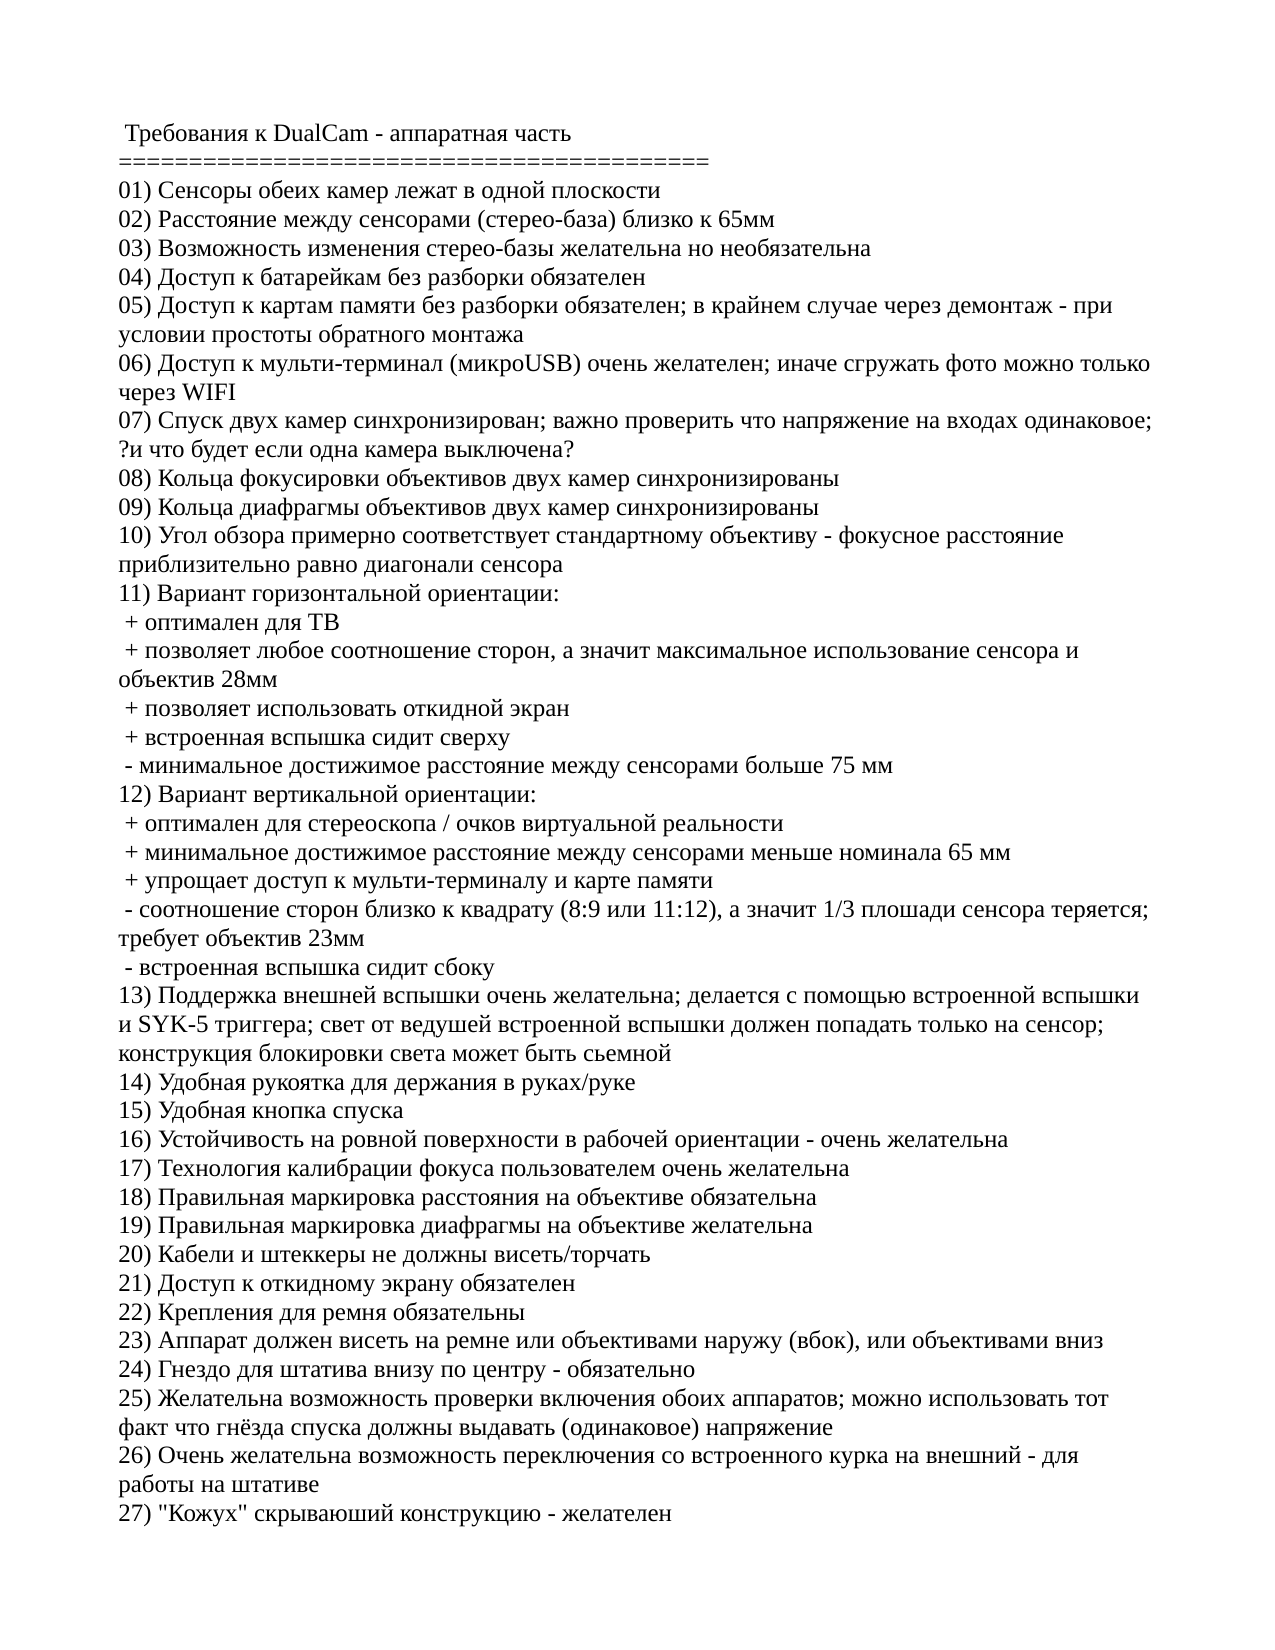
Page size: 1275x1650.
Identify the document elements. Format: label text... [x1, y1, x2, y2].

text 13) Поддержка внешней вспышки очень желательна; делается с помощью встроенной вспышки и SYK-5 триггера; свет от ведушей встроенной вспышки должен попадать только на сенсор; конструкция блокировки света может быть сьемной [118, 981, 1157, 1067]
text 25) Желательна возможность проверки включения обоих аппаратов; можно использовать тот факт что гнёзда спуска должны выдавать (одинаковое) напряжение [118, 1383, 1157, 1441]
text 20) Кабели и штеккеры не должны висеть/торчать [118, 1239, 1157, 1268]
text 04) Доступ к батарейкам без разборки обязателен [118, 262, 1157, 291]
text 14) Удобная рукоятка для держания в руках/руке [118, 1067, 1157, 1096]
text 17) Технология калибрации фокуса пользователем очень желательна [118, 1153, 1157, 1182]
text ========================================== [118, 147, 1157, 176]
text 09) Кольца диафрагмы объективов двух камер синхронизированы [118, 492, 1157, 521]
text - соотношение сторон близко к квадрату (8:9 или 11:12), а значит 1/3 плошади сенсора теряется; требует объектив 23мм [118, 894, 1157, 952]
text 21) Доступ к откидному экрану обязателен [118, 1268, 1157, 1297]
text + позволяет любое соотношение сторон, а значит максимальное использование сенсора и объектив 28мм [118, 636, 1157, 693]
text + позволяет использовать откидной экран [118, 693, 1157, 722]
text 19) Правильная маркировка диафрагмы на объективе желательна [118, 1211, 1157, 1239]
text Требования к DualCam - аппаратная часть [118, 118, 1157, 147]
text 03) Возможность изменения стерео-базы желательна но необязательна [118, 233, 1157, 262]
text + минимальное достижимое расстояние между сенсорами меньше номинала 65 мм [118, 837, 1157, 866]
text 06) Доступ к мульти-терминал (микроUSB) очень желателен; иначе сгружать фото можно только через WIFI [118, 348, 1157, 406]
text + упрощает доступ к мульти-терминалу и карте памяти [118, 866, 1157, 894]
text + оптимален для ТВ [118, 607, 1157, 636]
text + оптимален для стереоскопа / очков виртуальной реальности [118, 808, 1157, 837]
text 07) Спуск двух камер синхронизирован; важно проверить что напряжение на входах одинаковое; ?и что будет если одна камера выключена? [118, 406, 1157, 463]
text 26) Очень желательна возможность переключения со встроенного курка на внешний - для работы на штативе [118, 1441, 1157, 1498]
text 18) Правильная маркировка расстояния на объективе обязательна [118, 1182, 1157, 1211]
text 02) Расстояние между сенсорами (стерео-база) близко к 65мм [118, 204, 1157, 233]
text 10) Угол обзора примерно соответствует стандартному объективу - фокусное расстояние приблизительно равно диагонали сенсора [118, 521, 1157, 578]
text 23) Аппарат должен висеть на ремне или объективами наружу (вбок), или объективами вниз [118, 1326, 1157, 1354]
text 05) Доступ к картам памяти без разборки обязателен; в крайнем случае через демонтаж - при условии простоты обратного монтажа [118, 291, 1157, 348]
text 15) Удобная кнопка спуска [118, 1096, 1157, 1124]
text 08) Кольца фокусировки объективов двух камер синхронизированы [118, 463, 1157, 492]
text 01) Сенсоры обеих камер лежат в одной плоскости [118, 176, 1157, 204]
text 16) Устойчивость на ровной поверхности в рабочей ориентации - очень желательна [118, 1124, 1157, 1153]
text 22) Крепления для ремня обязательны [118, 1297, 1157, 1326]
text + встроенная вспышка сидит сверху [118, 722, 1157, 751]
text 27) "Кожух" скрываюший конструкцию - желателен [118, 1498, 1157, 1527]
text - минимальное достижимое расстояние между сенсорами больше 75 мм [118, 751, 1157, 779]
text - встроенная вспышка сидит сбоку [118, 952, 1157, 981]
text 12) Вариант вертикальной ориентации: [118, 779, 1157, 808]
text 24) Гнездо для штатива внизу по центру - обязательно [118, 1354, 1157, 1383]
text 11) Вариант горизонтальной ориентации: [118, 578, 1157, 607]
